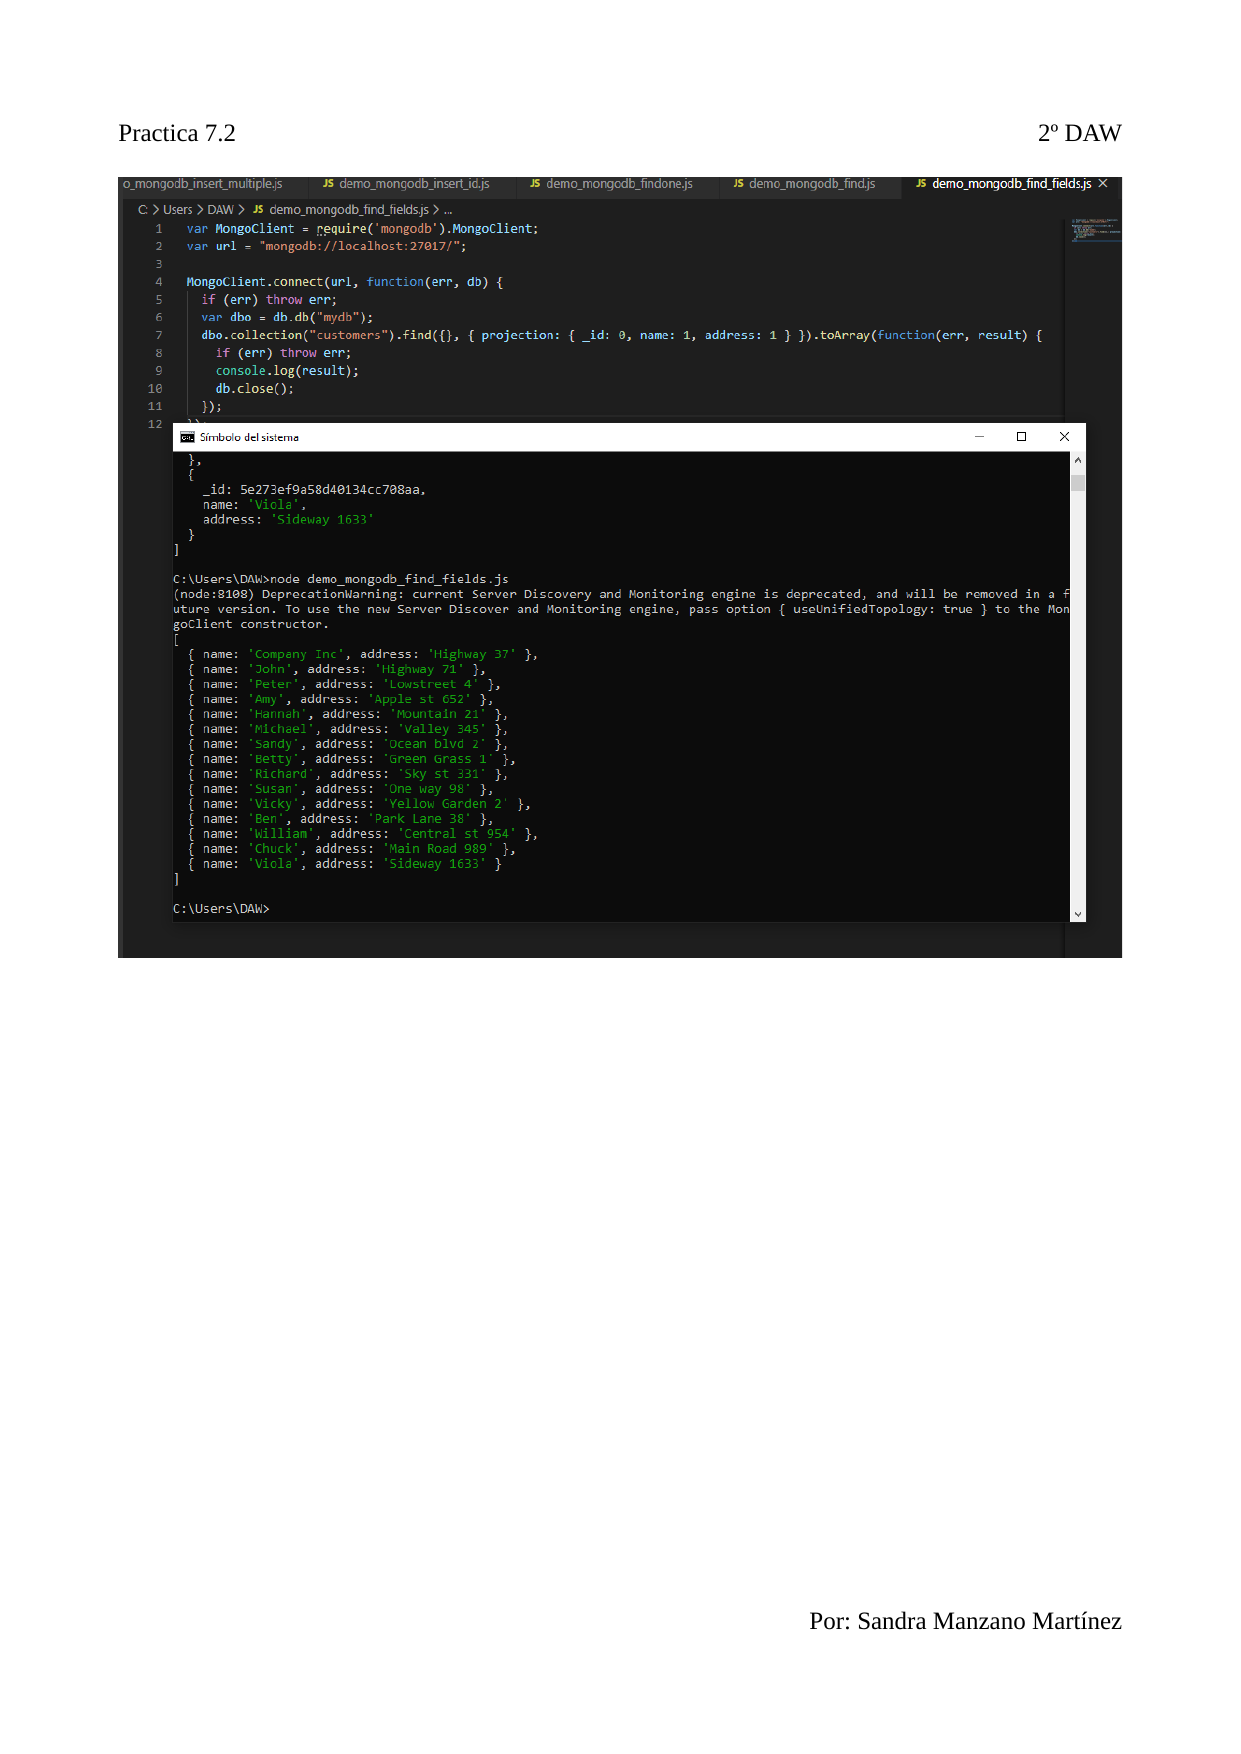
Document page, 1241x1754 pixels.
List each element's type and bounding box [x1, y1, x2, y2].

picture [118, 177, 1123, 958]
